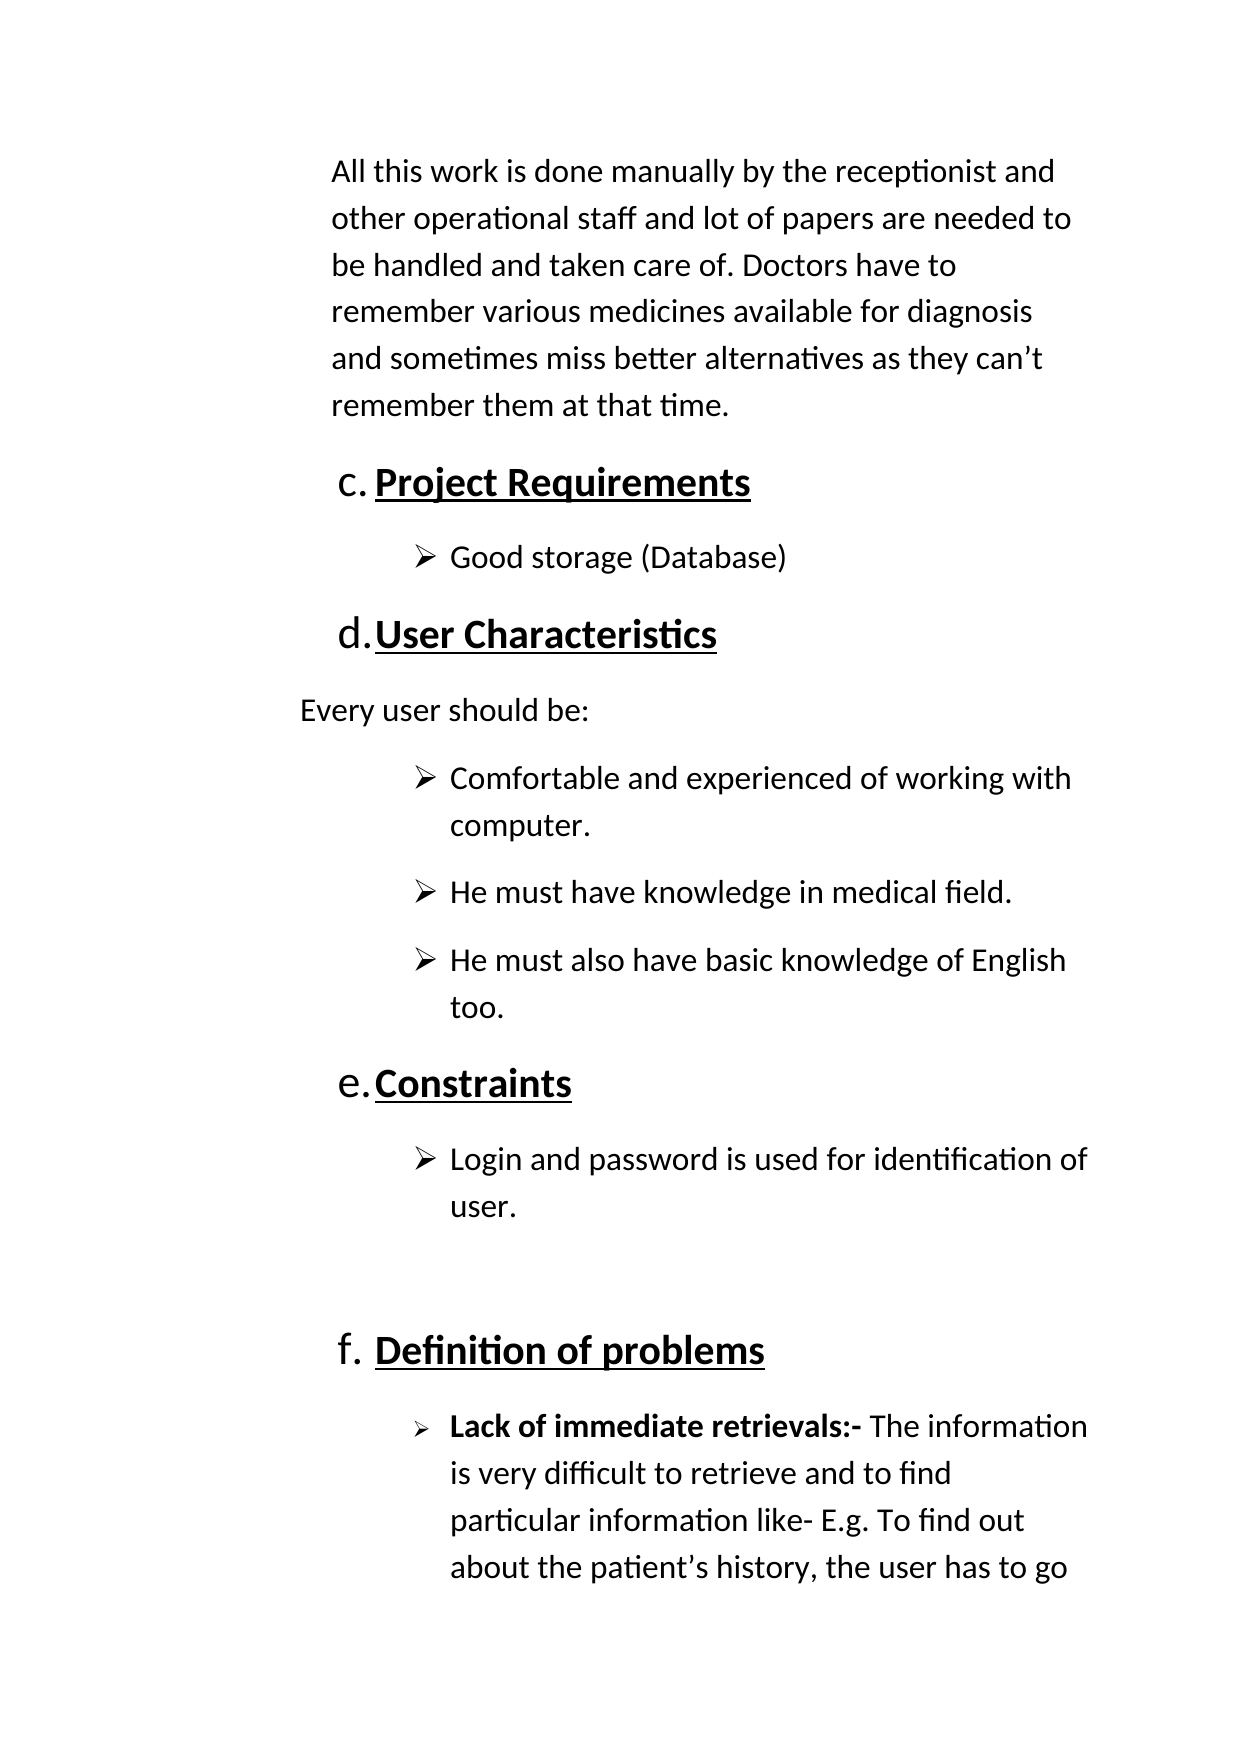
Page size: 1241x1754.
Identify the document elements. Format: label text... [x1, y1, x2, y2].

list Login and password is used for identification of user. [412, 1138, 1090, 1226]
list He must have knowledge in medical field. [412, 871, 1090, 912]
list Definition of problems [337, 1320, 1090, 1376]
list Lack of immediate retrievals:- The information is very difficult to retrieve and to find particular information like- E.g. To find out about the patient’s history, the user has to go [412, 1405, 1090, 1586]
text All this work is done manually by the receptionist and other operational staff and lot of papers are needed to be handled and taken care of. Doctors have to remember various medicines available for diagnosis and sometimes miss better alternatives as they can’t remember them at that time. [331, 150, 1090, 424]
list User Characteristics [337, 604, 1090, 660]
list Project Requirements [337, 451, 1090, 507]
list Constraints [337, 1053, 1090, 1109]
list He must also have basic knowledge of English too. [412, 939, 1090, 1026]
list Comfortable and experienced of working with computer. [412, 757, 1090, 844]
list Good storage (Database) [412, 537, 1090, 577]
list Every user should be: [300, 689, 1090, 730]
